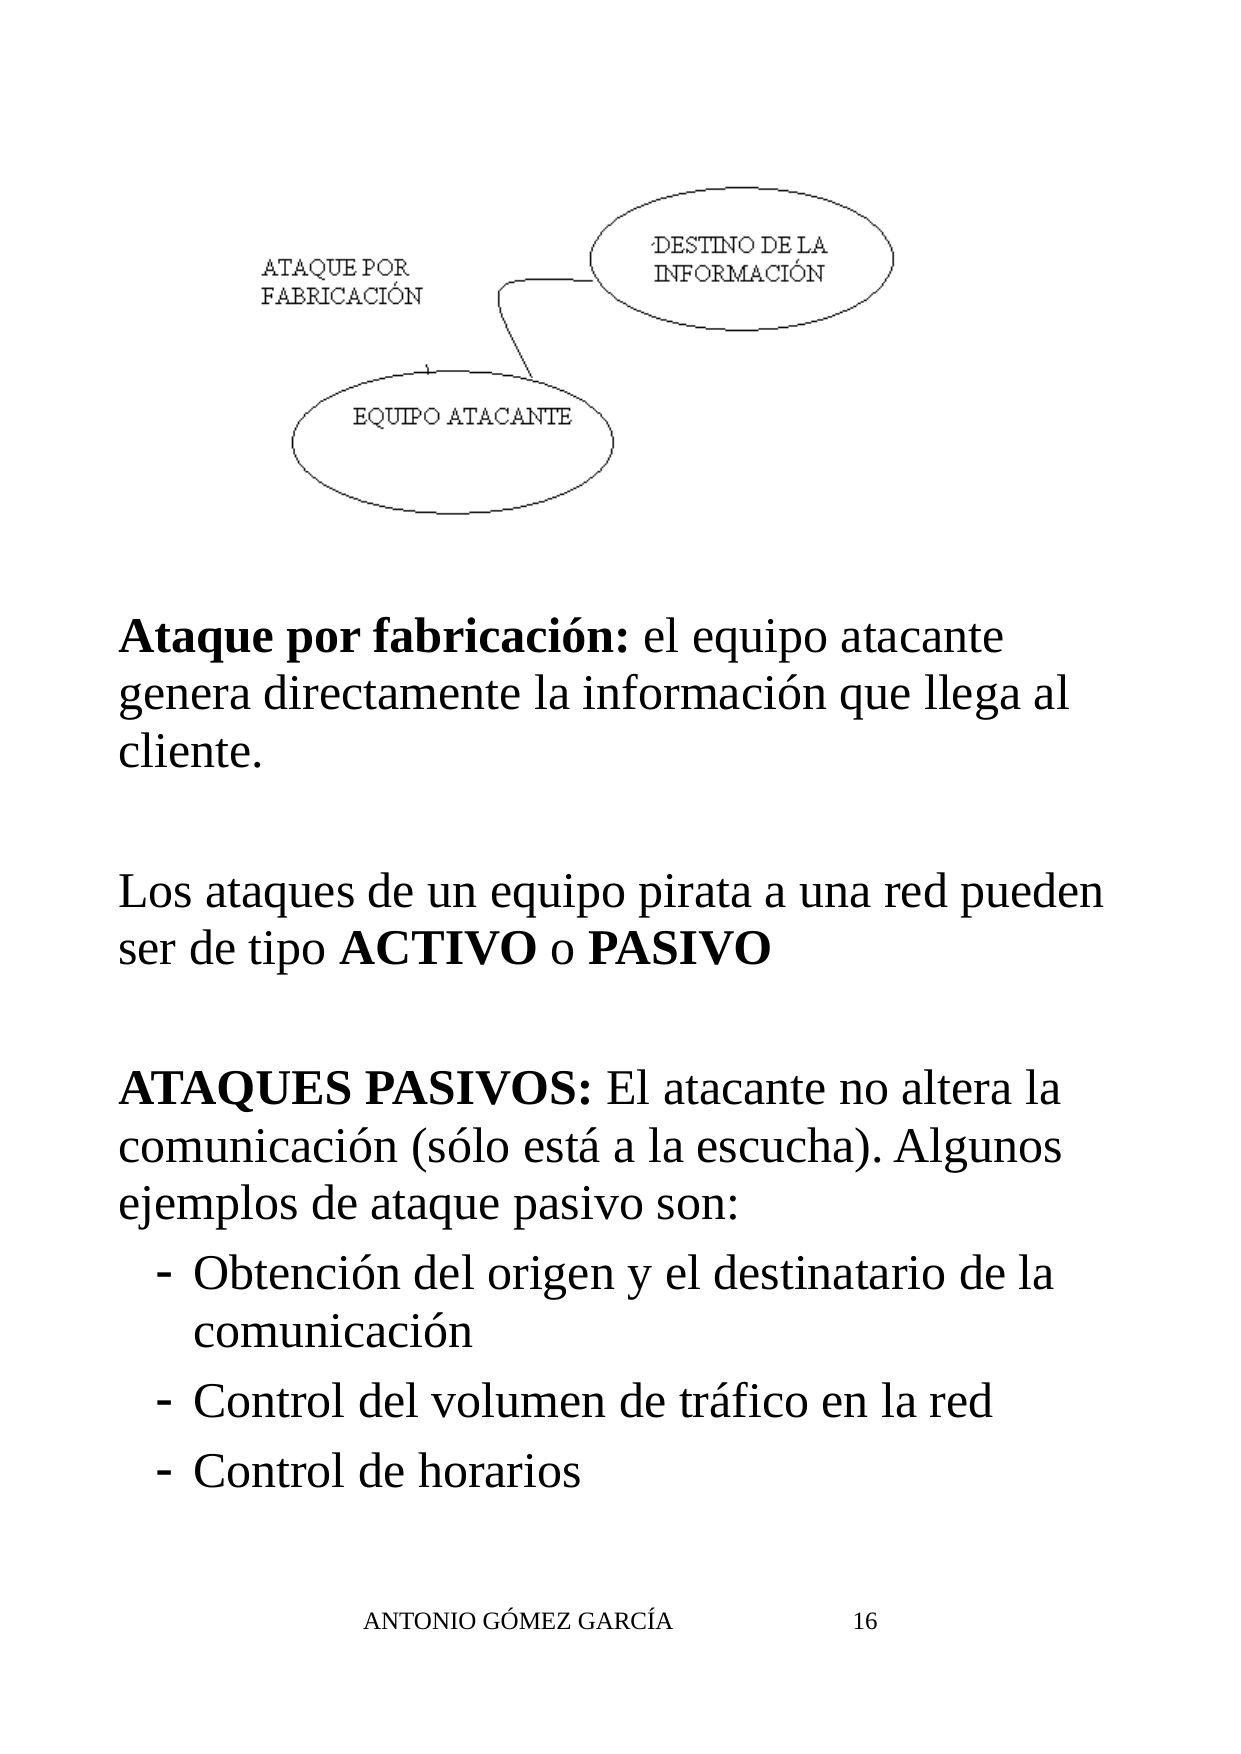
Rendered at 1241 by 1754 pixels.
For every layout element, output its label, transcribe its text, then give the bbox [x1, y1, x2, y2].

text Ataque por fabricación: el equipo atacante genera directamente la información que llega al cliente. [118, 606, 1122, 778]
text ATAQUES PASIVOS: El atacante no altera la comunicación (sólo está a la escucha). Algunos ejemplos de ataque pasivo son: [118, 1058, 1122, 1231]
list Control del volumen de tráfico en la red [156, 1371, 1122, 1428]
picture [134, 127, 983, 584]
list Obtención del origen y el destinatario de la comunicación [156, 1243, 1122, 1358]
list Control de horarios [156, 1441, 1122, 1498]
text Los ataques de un equipo pirata a una red pueden ser de tipo ACTIVO o PASIVO [118, 861, 1122, 976]
